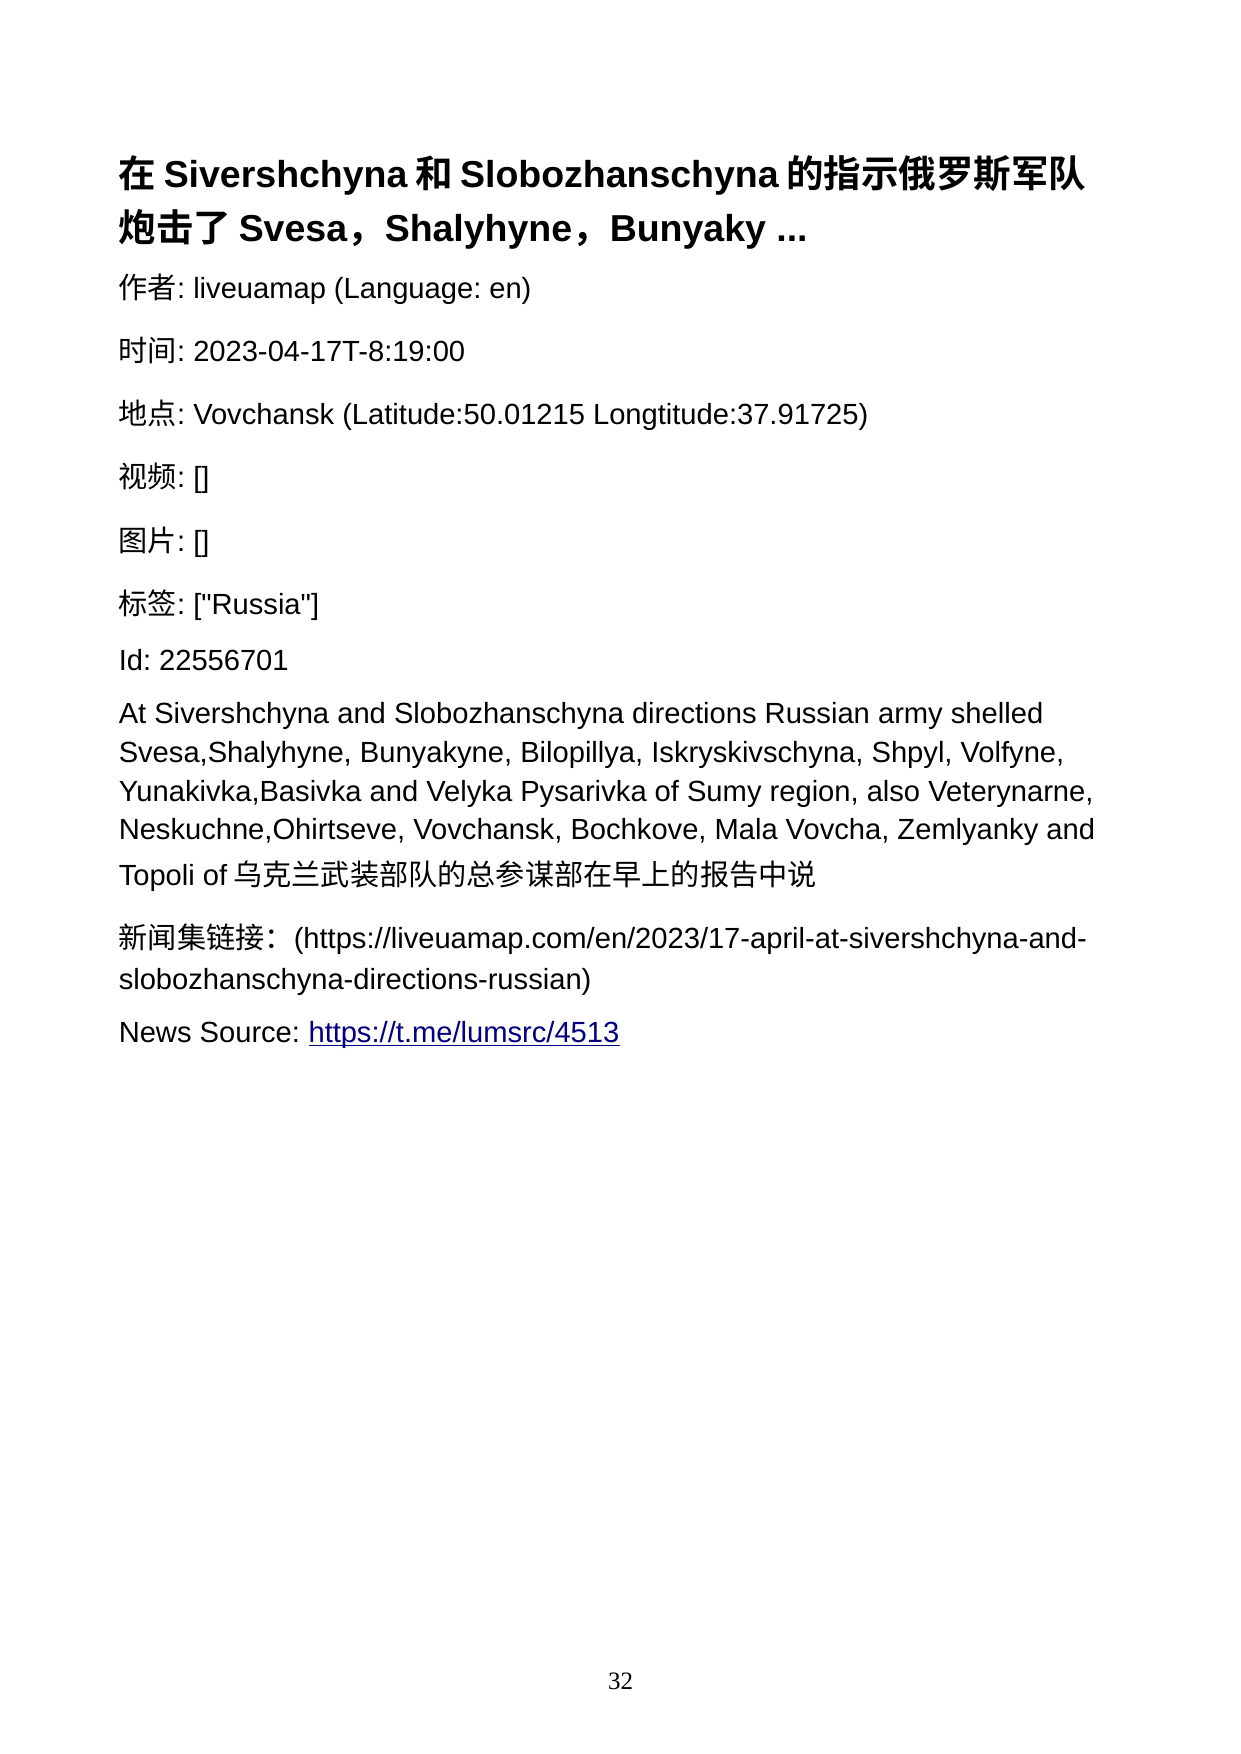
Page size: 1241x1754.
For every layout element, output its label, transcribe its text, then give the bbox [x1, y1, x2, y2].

text At Sivershchyna and Slobozhanschyna directions Russian army shelled Svesa,Shalyhyne, Bunyakyne, Bilopillya, Iskryskivschyna, Shpyl, Volfyne, Yunakivka,Basivka and Velyka Pysarivka of Sumy region, also Veterynarne, Neskuchne,Ohirtseve, Vovchansk, Bochkove, Mala Vovcha, Zemlyanky and Topoli of乌克兰武装部队的总参谋部在早上的报告中说 [118, 696, 1122, 894]
text 图片: [] [118, 517, 1122, 559]
text 作者: liveuamap (Language: en) [118, 264, 1122, 307]
text 标签: ["Russia"] [118, 580, 1122, 622]
text 地点: Vovchansk (Latitude:50.01215 Longtitude:37.91725) [118, 391, 1122, 433]
text 视频: [] [118, 454, 1122, 496]
text 时间: 2023-04-17T-8:19:00 [118, 328, 1122, 370]
text Id: 22556701 [118, 643, 1122, 677]
text News Source: https://t.me/lumsrc/4513 [118, 1015, 1122, 1049]
subtitle 在Sivershchyna和Slobozhanschyna的指示俄罗斯军队炮击了Svesa，Shalyhyne，Bunyaky ... [118, 143, 1122, 252]
text 新闻集链接：(https://liveuamap.com/en/2023/17-april-at-sivershchyna-and-slobozhanschyna-directions-russian) [118, 915, 1122, 996]
